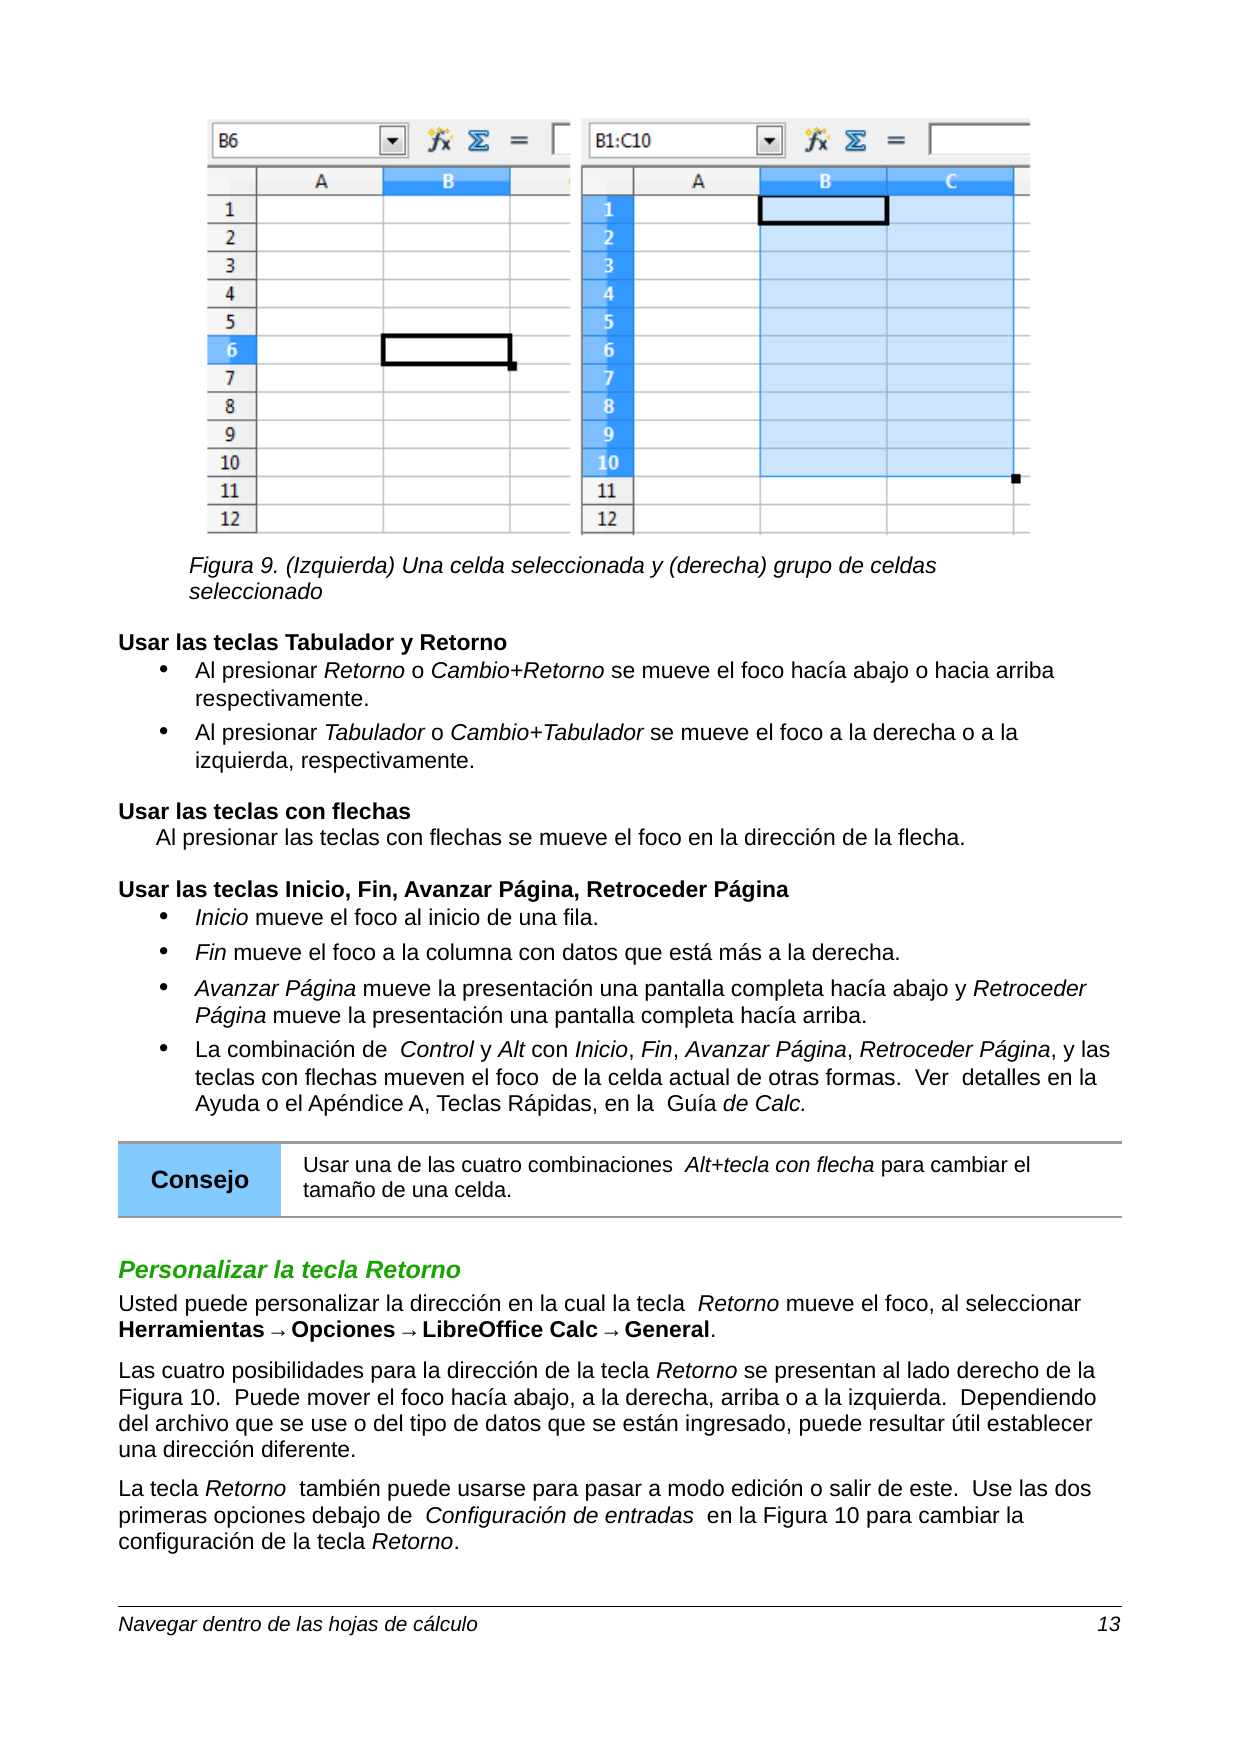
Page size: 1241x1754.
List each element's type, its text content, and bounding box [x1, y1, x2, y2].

list Al presionar Tabulador o Cambio+Tabulador se mueve el foco a la derecha o a la izquierda, respectivamente. [156, 717, 1122, 773]
picture [206, 118, 1035, 540]
list La combinación de Control y Alt con Inicio, Fin, Avanzar Página, Retroceder Página, y las teclas con flechas mueven el foco de la celda actual de otras formas. Ver detalles en la Ayuda o el Apéndice A, Teclas Rápidas, en la Guía de Calc. [156, 1034, 1122, 1116]
text Las cuatro posibilidades para la dirección de la tecla Retorno se presentan al lado derecho de la Figura 10. Puede mover el foco hacía abajo, a la derecha, arriba o a la izquierda. Dependiendo del archivo que se use o del tipo de datos que se están ingresado, puede resultar útil establecer una dirección diferente. [118, 1357, 1122, 1463]
text Figura 9. (Izquierda) Una celda seleccionada y (derecha) grupo de celdas seleccionado [189, 552, 1051, 604]
list Al presionar Retorno o Cambio+Retorno se mueve el foco hacía abajo o hacia arriba respectivamente. [156, 656, 1122, 711]
text Usar las teclas Inicio, Fin, Avanzar Página, Retroceder Página [118, 876, 1122, 902]
list Fin mueve el foco a la columna con datos que está más a la derecha. [156, 937, 1122, 967]
text Usted puede personalizar la dirección en la cual la tecla Retorno mueve el foco, al seleccionar Herramientas → Opciones → LibreOffice Calc → General. [118, 1290, 1122, 1345]
text Usar las teclas con flechas [118, 798, 1122, 824]
subtitle Personalizar la tecla Retorno [118, 1255, 1122, 1284]
text La tecla Retorno también puede usarse para pasar a modo edición o salir de este. Use las dos primeras opciones debajo de Configuración de entradas en la Figura 10 para cambiar la configuración de la tecla Retorno. [118, 1475, 1122, 1554]
table_header Usar una de las cuatro combinaciones Alt+tecla con flecha para cambiar el tamaño de una celda. [281, 1144, 1122, 1216]
text Al presionar las teclas con flechas se mueve el foco en la dirección de la flecha. [156, 824, 1122, 851]
list Inicio mueve el foco al inicio de una fila. [156, 902, 1122, 931]
list Avanzar Página mueve la presentación una pantalla completa hacía abajo y Retroceder Página mueve la presentación una pantalla completa hacía arriba. [156, 973, 1122, 1028]
text Usar las teclas Tabulador y Retorno [118, 629, 1122, 656]
table_header Consejo [118, 1144, 281, 1216]
